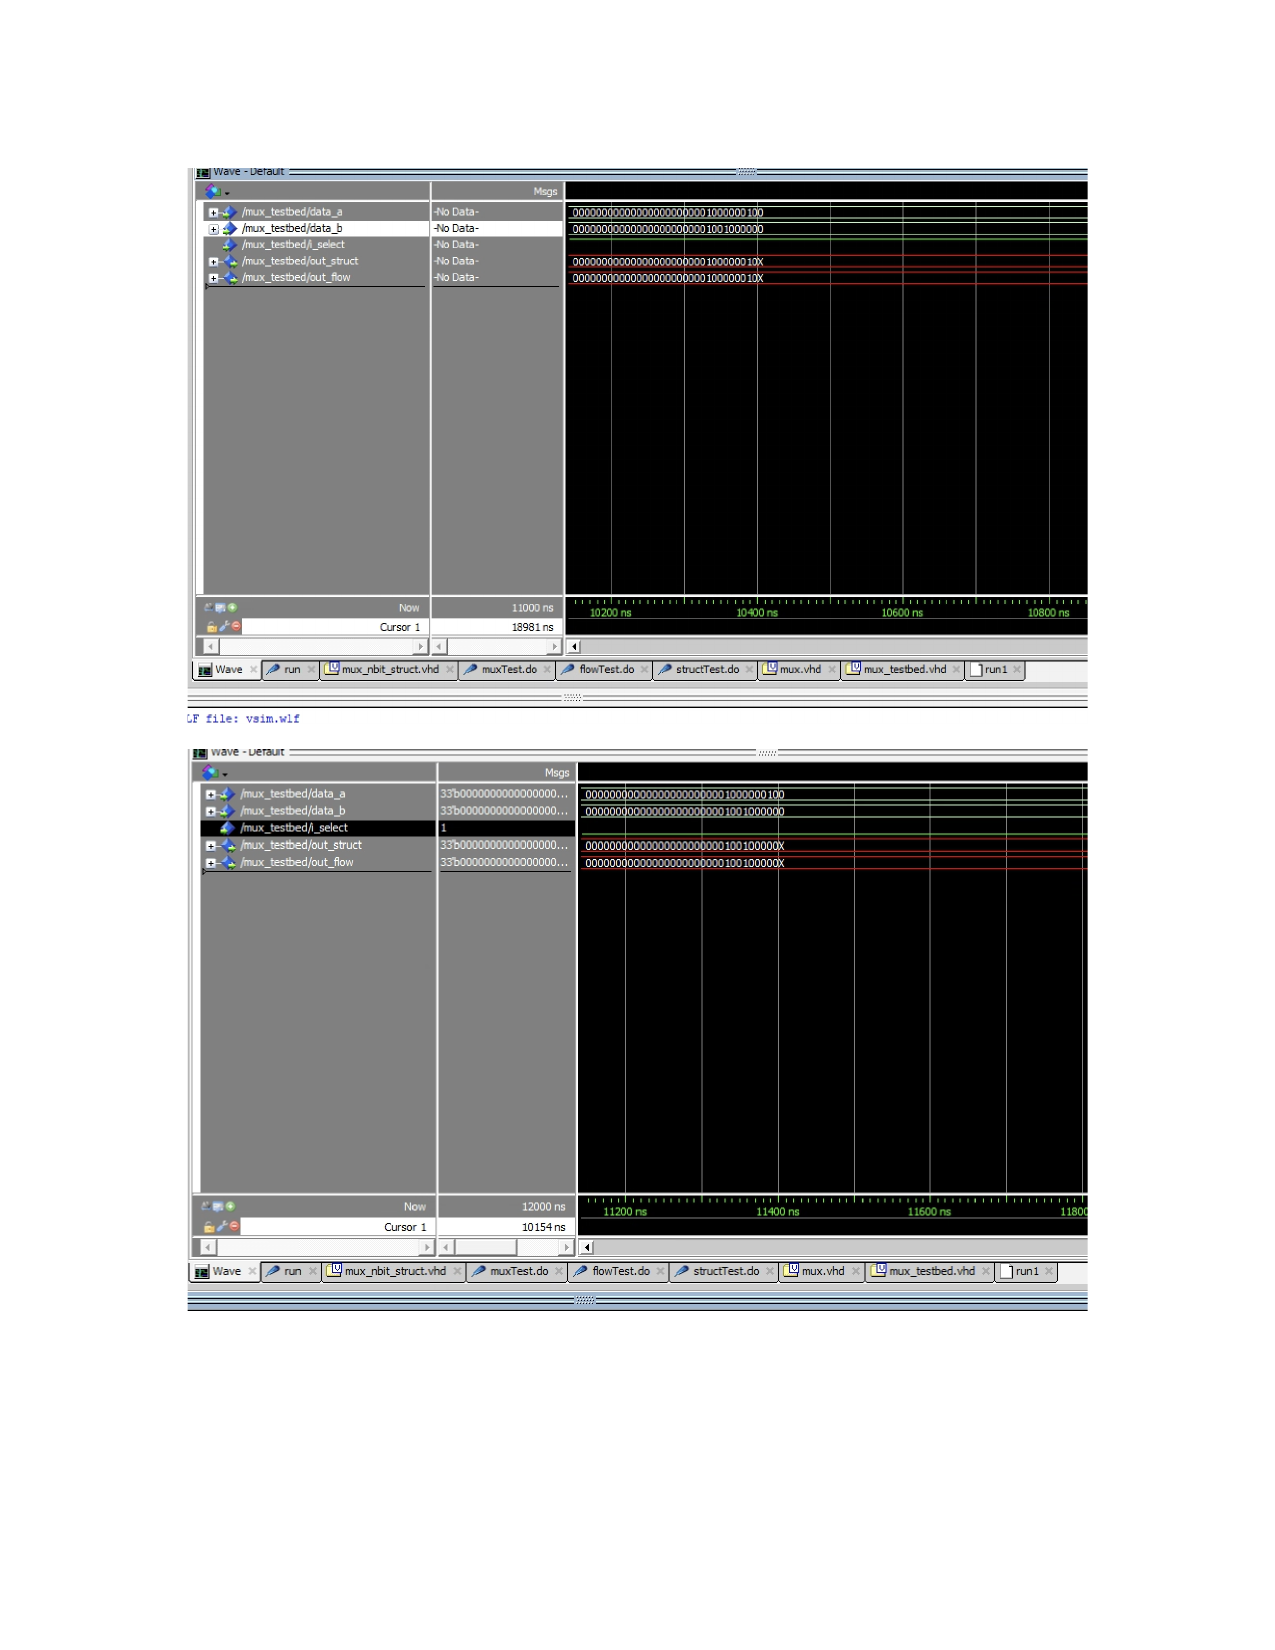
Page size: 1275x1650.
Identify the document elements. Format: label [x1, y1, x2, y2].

picture [187, 749, 1088, 1314]
picture [187, 168, 1088, 724]
